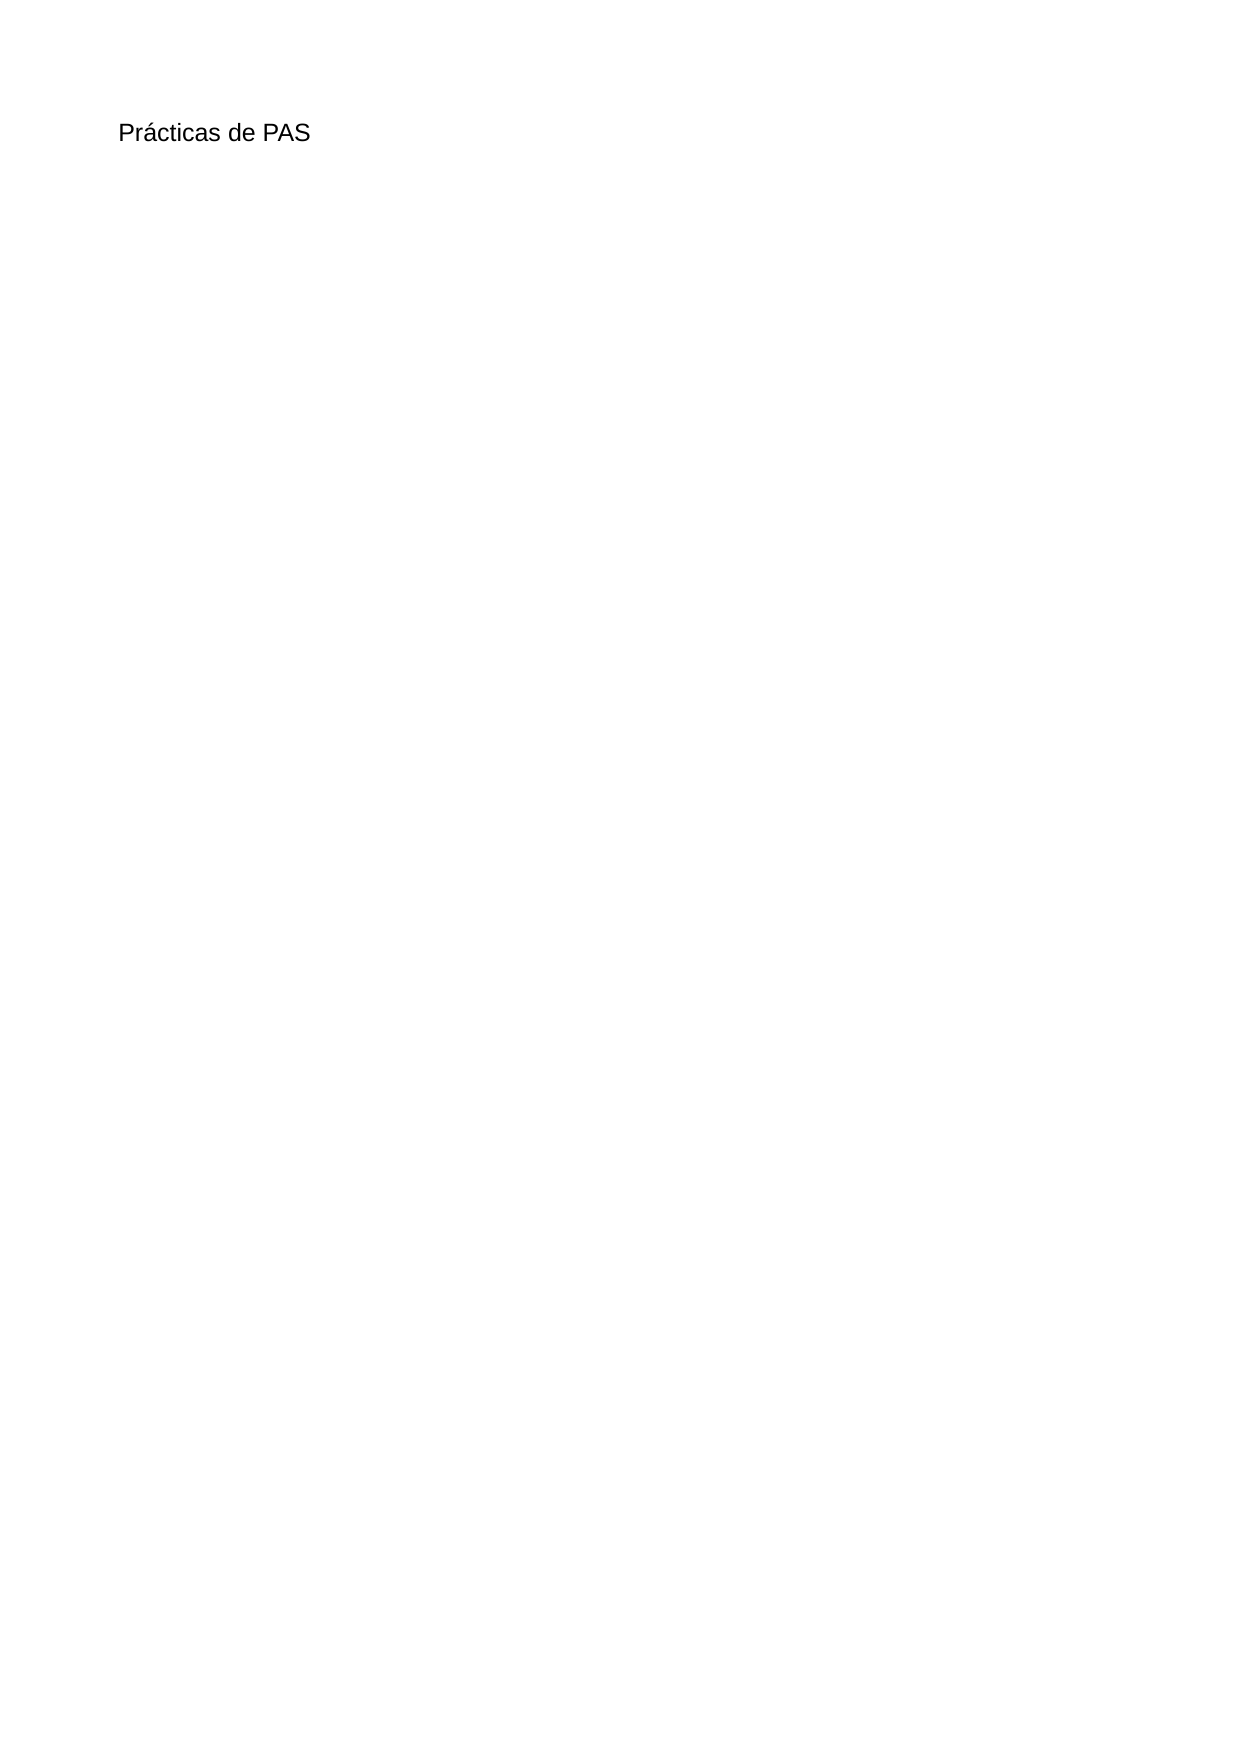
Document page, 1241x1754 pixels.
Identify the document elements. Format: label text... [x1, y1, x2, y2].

text Prácticas de PAS [118, 118, 1122, 147]
